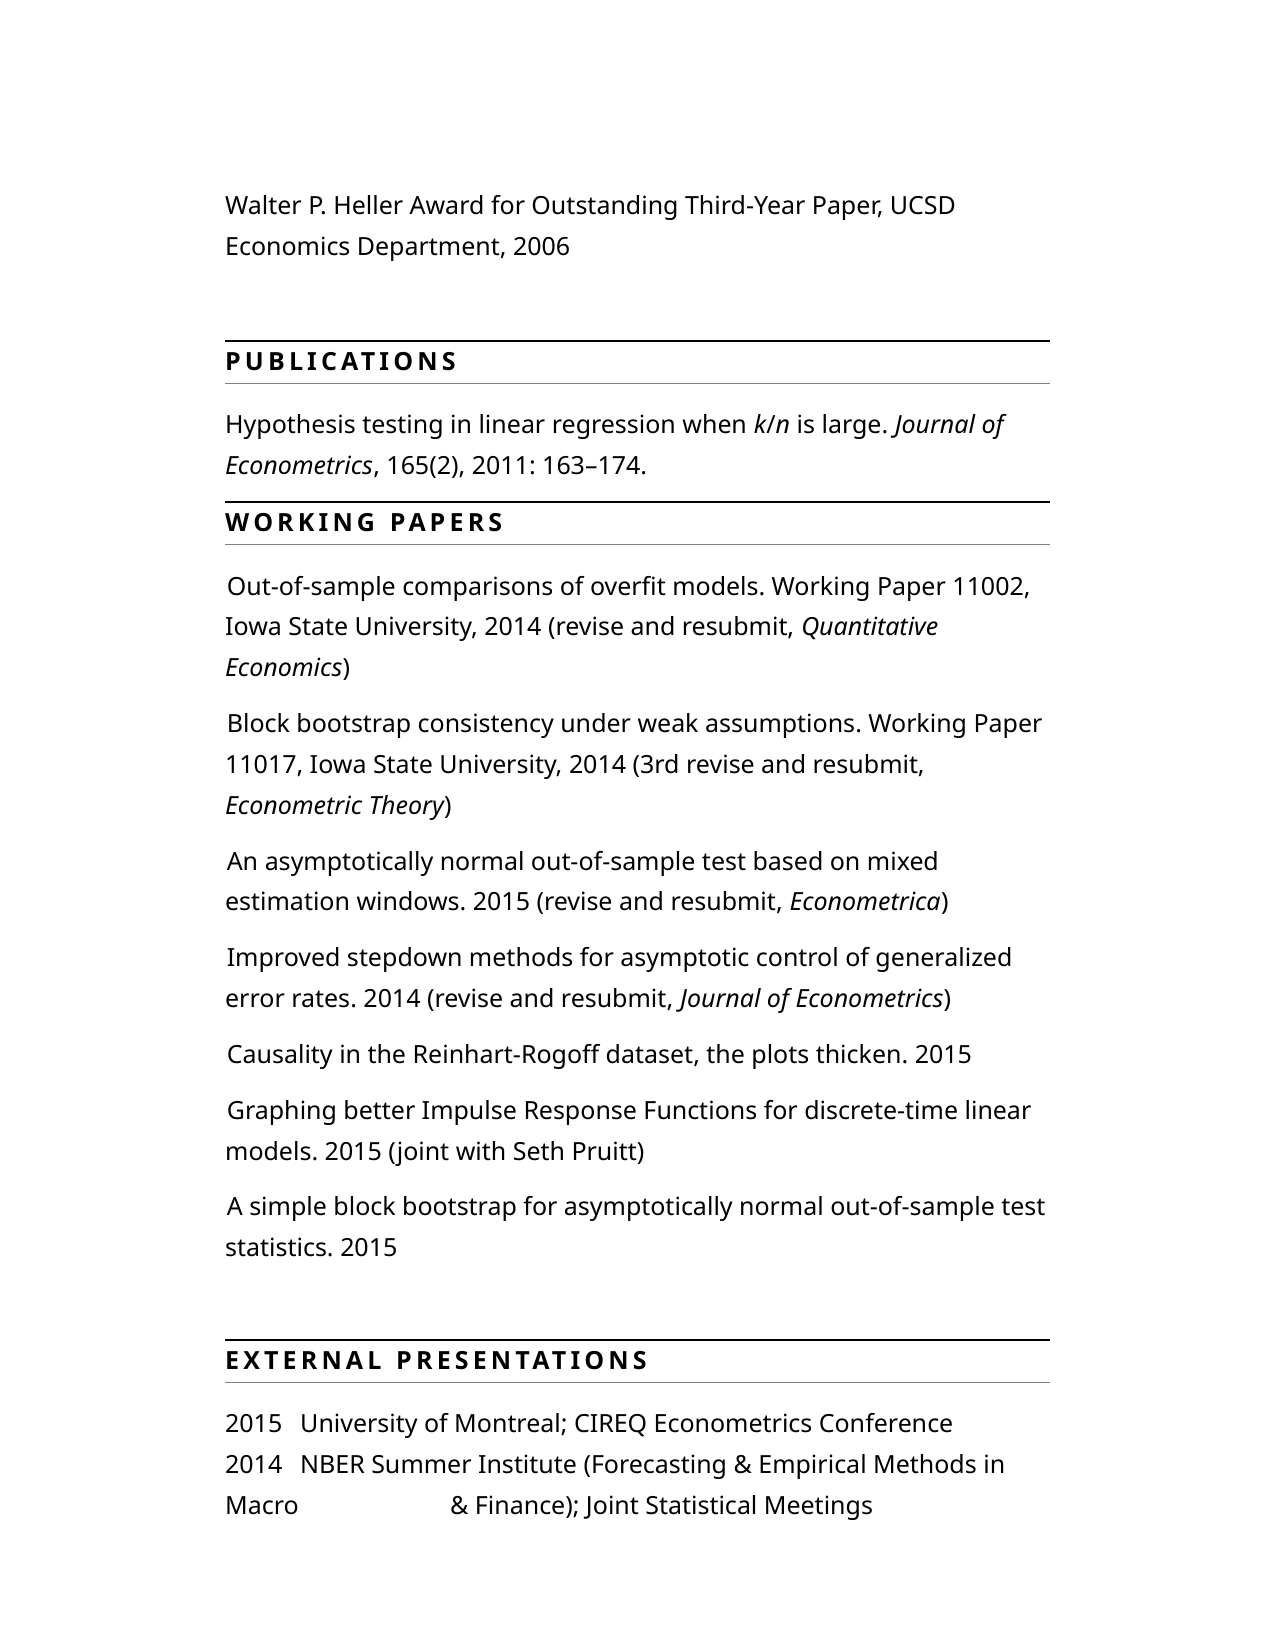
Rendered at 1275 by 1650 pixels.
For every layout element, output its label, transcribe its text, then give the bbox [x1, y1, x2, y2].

text Improved stepdown methods for asymptotic control of generalized error rates. 2014 (revise and resubmit, Journal of Econometrics) [225, 940, 1050, 1015]
text A simple block bootstrap for asymptotically normal out-of-sample test statistics. 2015 [225, 1189, 1050, 1264]
text Block bootstrap consistency under weak assumptions. Working Paper 11017, Iowa State University, 2014 (3rd revise and resubmit, Econometric Theory) [225, 706, 1050, 821]
text Walter P. Heller Award for Outstanding Third-Year Paper, UCSD Economics Department, 2006 [225, 187, 1050, 262]
text Causality in the Reinhart-Rogoff dataset, the plots thicken. 2015 [225, 1036, 1050, 1071]
text WORKING PAPERS [225, 503, 1050, 544]
text EXTERNAL PRESENTATIONS [225, 1341, 1050, 1382]
text Out-of-sample comparisons of overfit models. Working Paper 11002, Iowa State University, 2014 (revise and resubmit, Quantitative Economics) [225, 568, 1050, 684]
text An asymptotically normal out-of-sample test based on mixed estimation windows. 2015 (revise and resubmit, Econometrica) [225, 843, 1050, 918]
text 2015 University of Montreal; CIREQ Econometrics Conference [225, 1406, 1050, 1440]
text Graphing better Impulse Response Functions for discrete-time linear models. 2015 (joint with Seth Pruitt) [225, 1092, 1050, 1167]
text 2014 NBER Summer Institute (Forecasting & Empirical Methods in Macro & Finance); Joint Statistical Meetings [225, 1447, 1050, 1522]
text PUBLICATIONS [225, 342, 1050, 383]
text Hypothesis testing in linear regression when k/n is large. Journal of Econometrics, 165(2), 2011: 163–174. [225, 407, 1050, 482]
